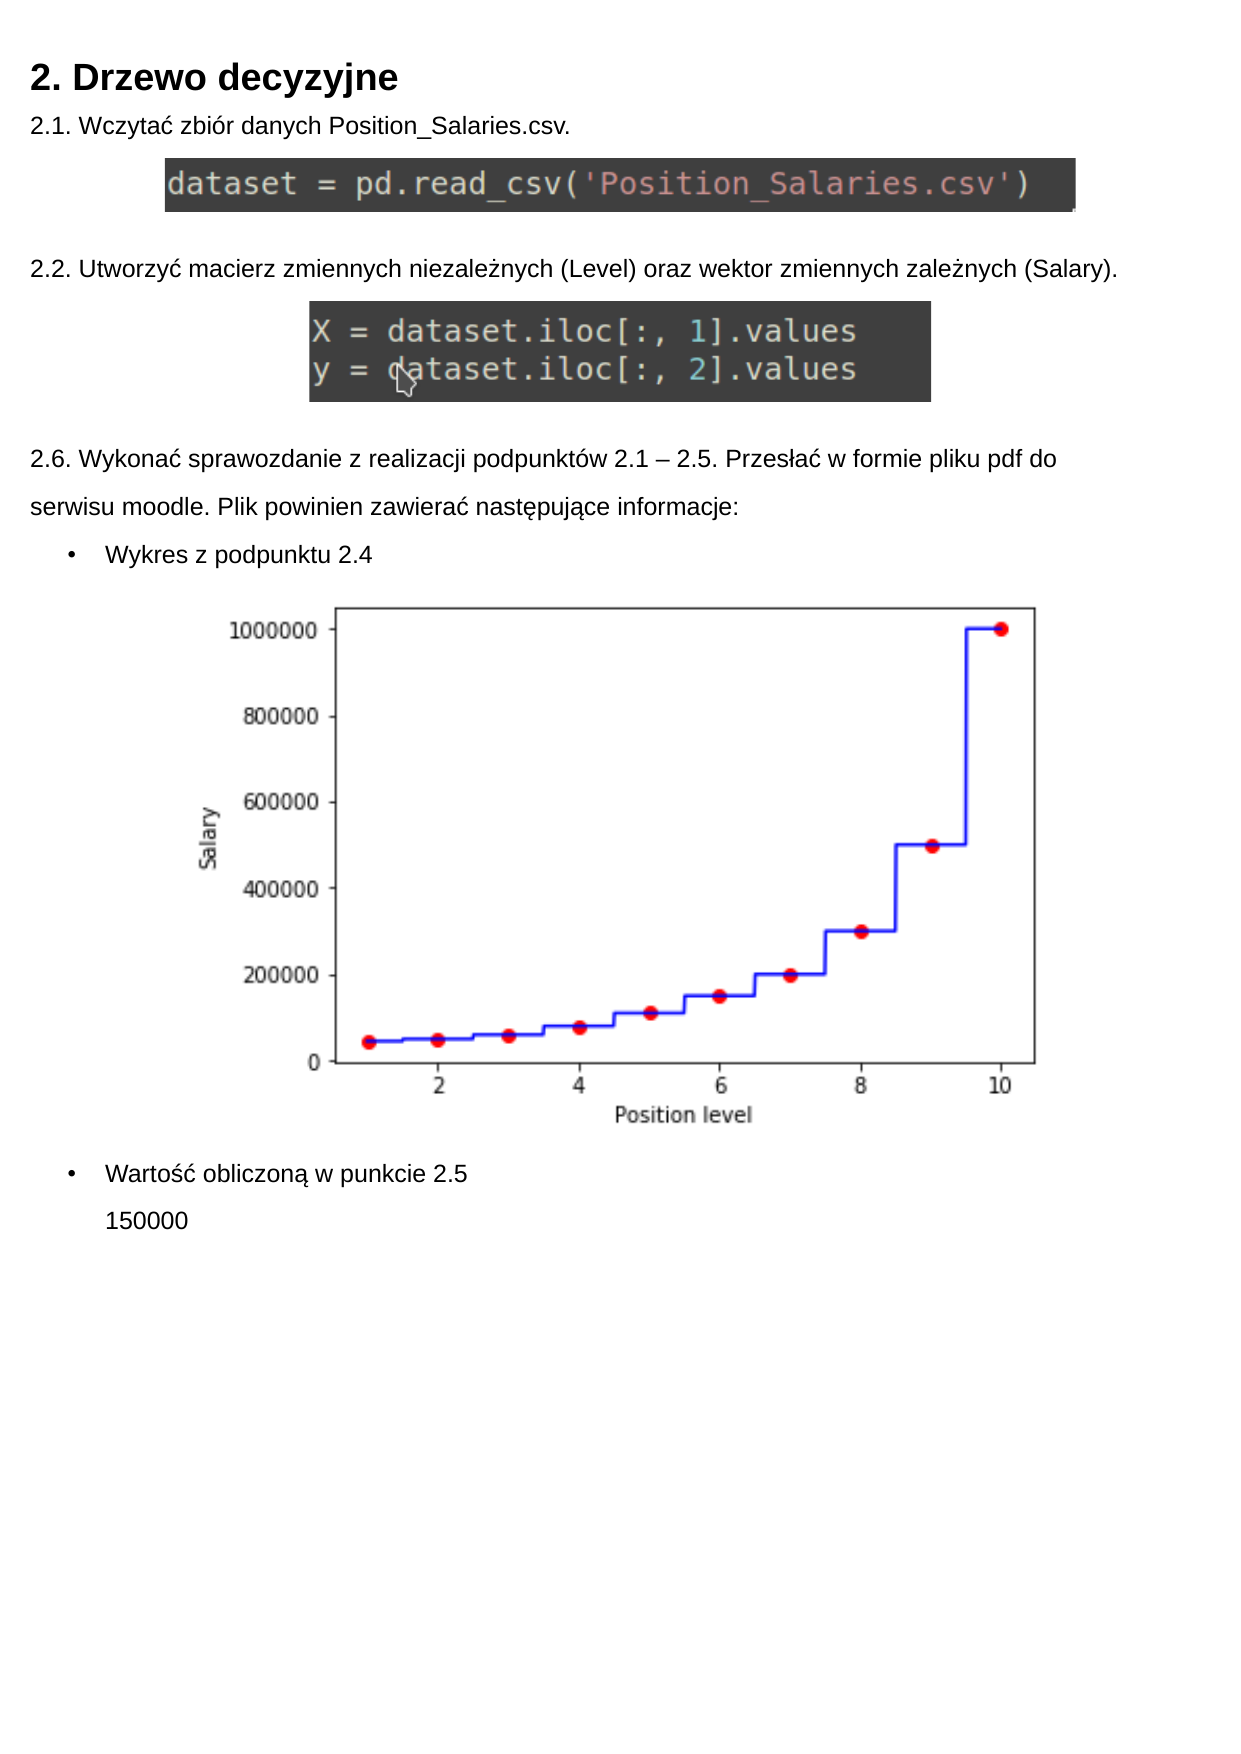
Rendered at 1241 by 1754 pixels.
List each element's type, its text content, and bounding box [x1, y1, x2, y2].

list Wykres z podpunktu 2.4 [67, 539, 1211, 568]
text 2.2. Utworzyć macierz zmiennych niezależnych (Level) oraz wektor zmiennych zależnych (Salary). [30, 254, 1211, 283]
text 2.1. Wczytać zbiór danych Position_Salaries.csv. [30, 111, 1211, 140]
picture [164, 158, 1076, 212]
list Wartość obliczoną w punkcie 2.5 [67, 1158, 1211, 1187]
picture [309, 301, 932, 402]
list 150000 [67, 1206, 1211, 1235]
text 2.6. Wykonać sprawozdanie z realizacji podpunktów 2.1 – 2.5. Przesłać w formie pliku pdf do [30, 444, 1211, 473]
subtitle 2. Drzewo decyzyjne [30, 55, 1211, 99]
text serwisu moodle. Plik powinien zawierać następujące informacje: [30, 492, 1211, 521]
picture [185, 587, 1055, 1142]
